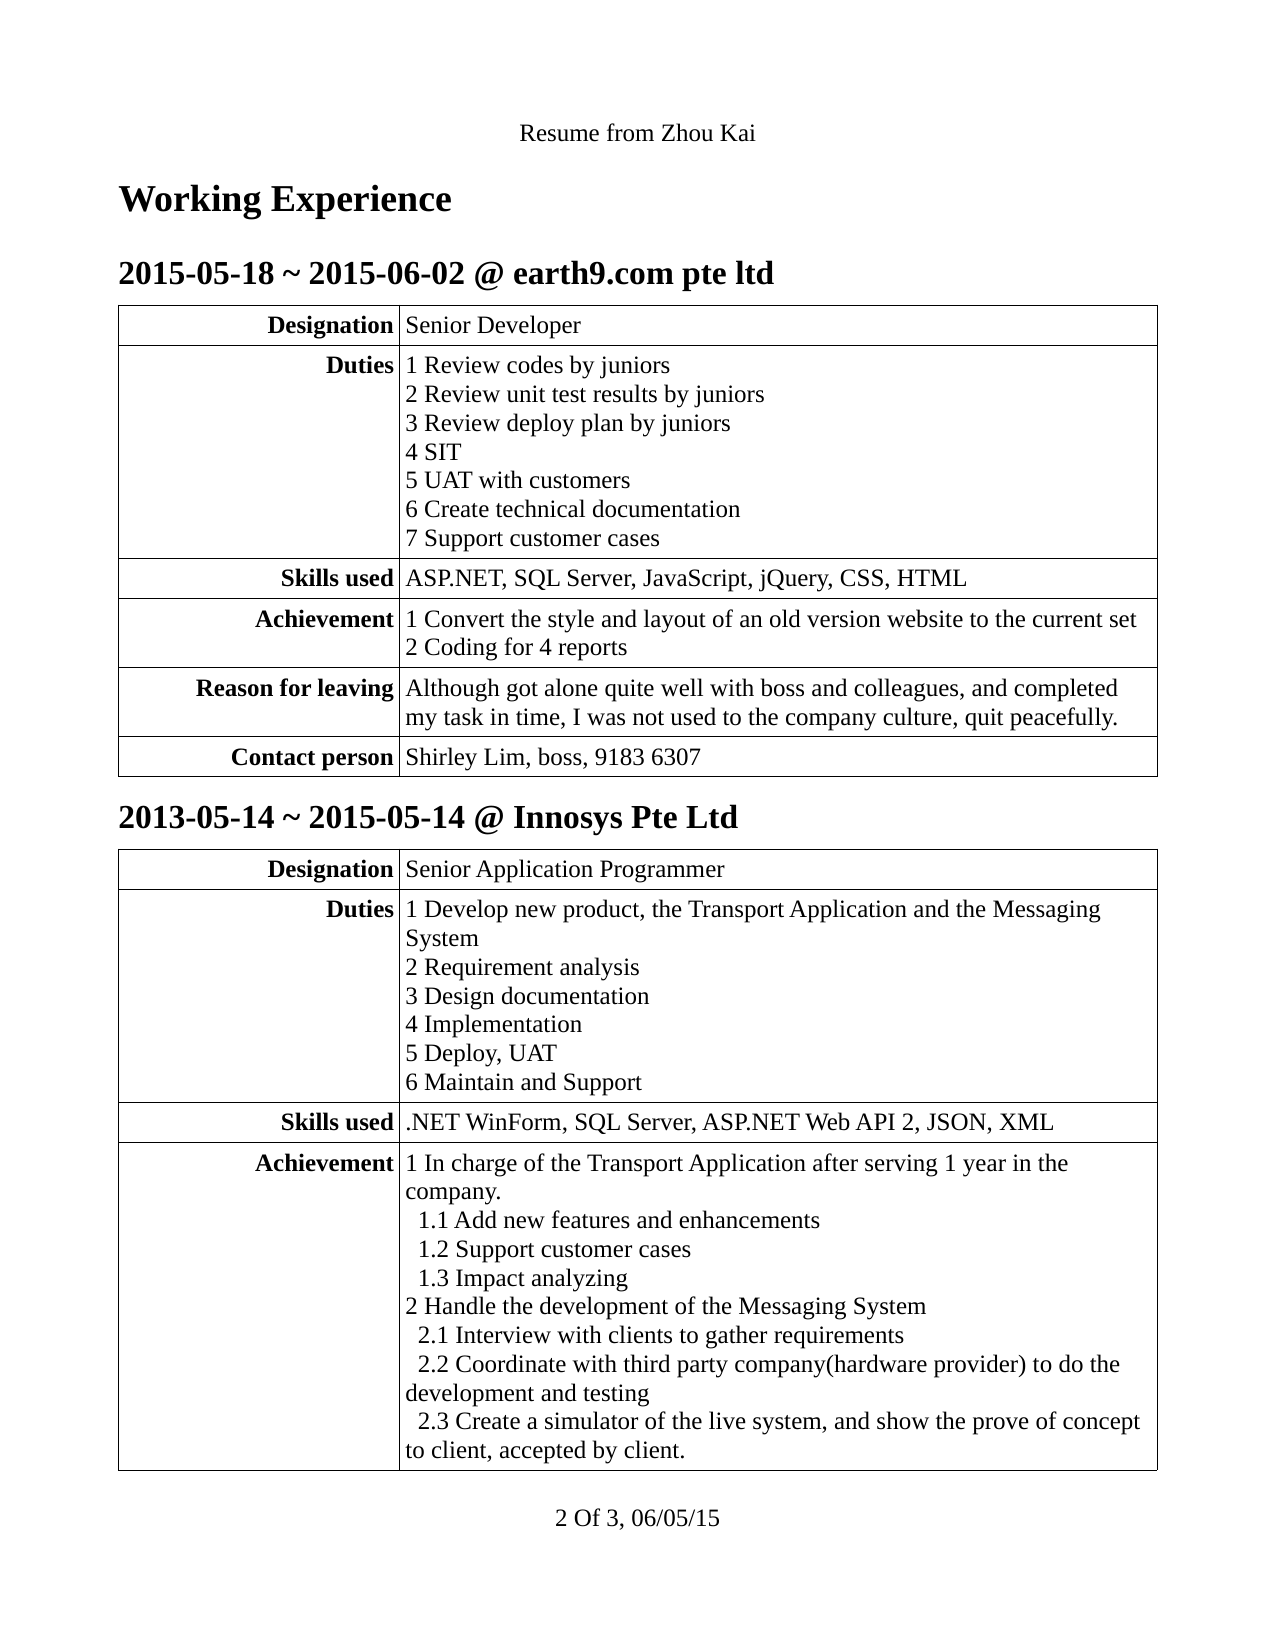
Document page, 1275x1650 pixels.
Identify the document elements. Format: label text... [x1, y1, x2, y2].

table_cell .NET WinForm, SQL Server, ASP.NET Web API 2, JSON, XML [400, 1103, 1157, 1142]
table_cell Duties [119, 890, 399, 1102]
table_header Designation [119, 306, 399, 345]
table_cell Achievement [119, 1143, 399, 1470]
table_cell 1 Convert the style and layout of an old version website to the current set 2 Coding for 4 reports [400, 599, 1157, 667]
table_header Senior Application Programmer [400, 850, 1157, 889]
table_cell Contact person [119, 737, 399, 776]
table_cell Achievement [119, 599, 399, 667]
table_cell Although got alone quite well with boss and colleagues, and completed my task in time, I was not used to the company culture, quit peacefully. [400, 668, 1157, 736]
table_cell Reason for leaving [119, 668, 399, 736]
subtitle Working Experience [118, 176, 1157, 220]
table_cell ASP.NET, SQL Server, JavaScript, jQuery, CSS, HTML [400, 559, 1157, 598]
table_cell Duties [119, 346, 399, 558]
table_header Designation [119, 850, 399, 889]
table_cell Skills used [119, 559, 399, 598]
table_cell Shirley Lim, boss, 9183 6307 [400, 737, 1157, 776]
table_cell Skills used [119, 1103, 399, 1142]
table_cell 1 Review codes by juniors 2 Review unit test results by juniors 3 Review deploy plan by juniors 4 SIT 5 UAT with customers 6 Create technical documentation 7 Support customer cases [400, 346, 1157, 558]
table_cell 1 In charge of the Transport Application after serving 1 year in the company. 1.1 Add new features and enhancements 1.2 Support customer cases 1.3 Impact analyzing 2 Handle the development of the Messaging System 2.1 Interview with clients to gather requirements 2.2 Coordinate with third party company(hardware provider) to do the development and testing 2.3 Create a simulator of the live system, and show the prove of concept to client, accepted by client. [400, 1143, 1157, 1470]
table_cell 1 Develop new product, the Transport Application and the Messaging System 2 Requirement analysis 3 Design documentation 4 Implementation 5 Deploy, UAT 6 Maintain and Support [400, 890, 1157, 1102]
table_header Senior Developer [400, 306, 1157, 345]
subtitle 2015-05-18 ~ 2015-06-02 @ earth9.com pte ltd [118, 253, 1157, 292]
subtitle 2013-05-14 ~ 2015-05-14 @ Innosys Pte Ltd [118, 797, 1157, 836]
